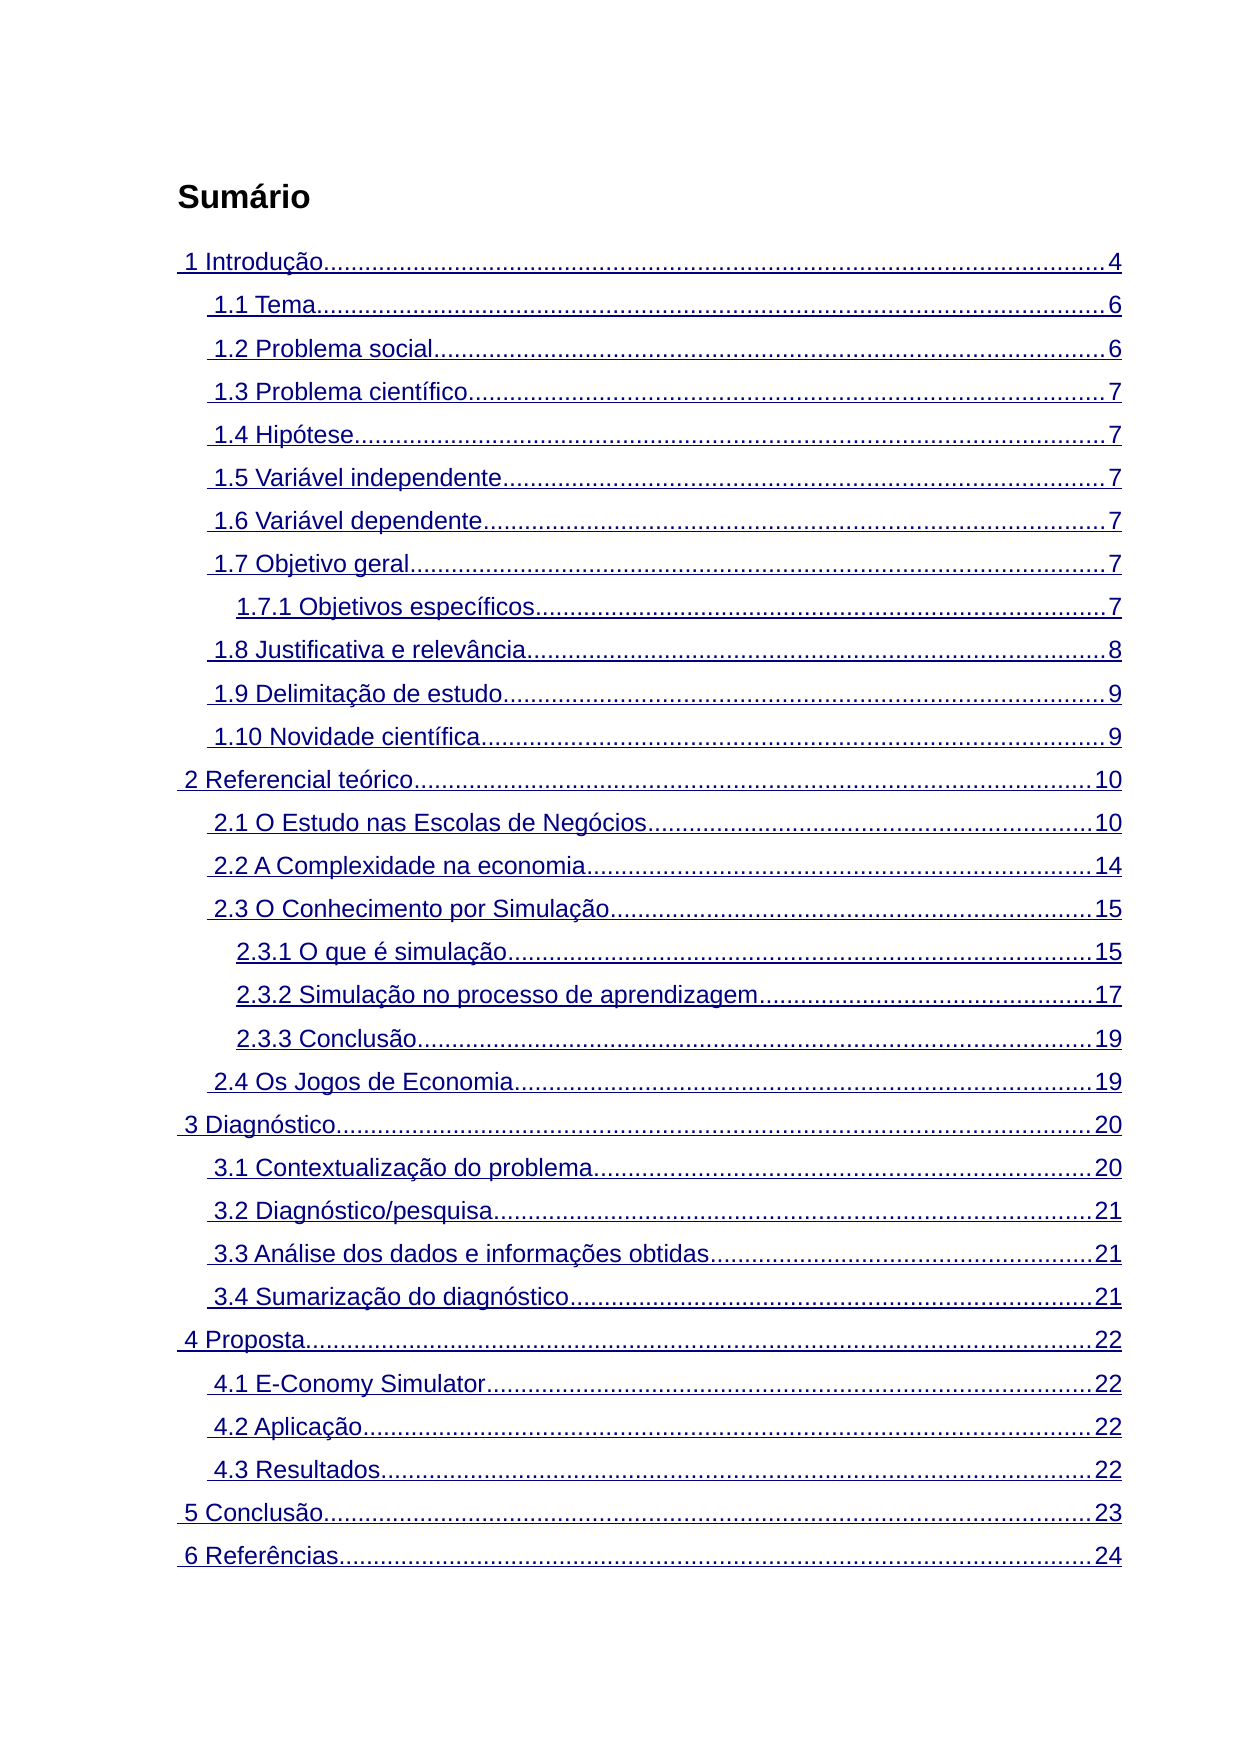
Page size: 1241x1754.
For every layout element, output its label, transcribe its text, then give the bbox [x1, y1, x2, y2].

text 4.2 Aplicação 22 [207, 1412, 1122, 1437]
text 2.2 A Complexidade na economia 14 [207, 851, 1122, 876]
text 2.3.3 Conclusão 19 [236, 1023, 1122, 1049]
text 3.2 Diagnóstico/pesquisa 21 [207, 1196, 1122, 1221]
text 3.4 Sumarização do diagnóstico 21 [207, 1282, 1122, 1307]
subtitle Sumário [177, 177, 1122, 216]
text 1.6 Variável dependente 7 [207, 506, 1122, 531]
text 2.1 O Estudo nas Escolas de Negócios 10 [207, 808, 1122, 833]
text 2.3.1 O que é simulação 15 [236, 937, 1122, 962]
text 1.5 Variável independente 7 [207, 463, 1122, 488]
text 6 Referências 24 [177, 1541, 1122, 1566]
text 3.1 Contextualização do problema 20 [207, 1153, 1122, 1178]
text 3 Diagnóstico 20 [177, 1110, 1122, 1135]
text 2.4 Os Jogos de Economia 19 [207, 1067, 1122, 1092]
text 1.7 Objetivo geral 7 [207, 549, 1122, 574]
text 1.8 Justificativa e relevância 8 [207, 635, 1122, 660]
text 1.2 Problema social 6 [207, 333, 1122, 359]
text 1.10 Novidade científica 9 [207, 722, 1122, 747]
text 3.3 Análise dos dados e informações obtidas 21 [207, 1239, 1122, 1264]
text 1.4 Hipótese 7 [207, 420, 1122, 445]
text 1.9 Delimitação de estudo 9 [207, 678, 1122, 704]
text 1.7.1 Objetivos específicos 7 [236, 592, 1122, 617]
text 5 Conclusão 23 [177, 1498, 1122, 1523]
text 1 Introdução 4 [177, 247, 1122, 272]
text 1.3 Problema científico 7 [207, 377, 1122, 402]
text 2 Referencial teórico 10 [177, 765, 1122, 790]
text 4.1 E-Conomy Simulator 22 [207, 1368, 1122, 1394]
text 4 Proposta 22 [177, 1325, 1122, 1350]
text 1.1 Tema 6 [207, 290, 1122, 315]
text 2.3.2 Simulação no processo de aprendizagem 17 [236, 980, 1122, 1005]
text 4.3 Resultados 22 [207, 1455, 1122, 1480]
text 2.3 O Conhecimento por Simulação 15 [207, 894, 1122, 919]
